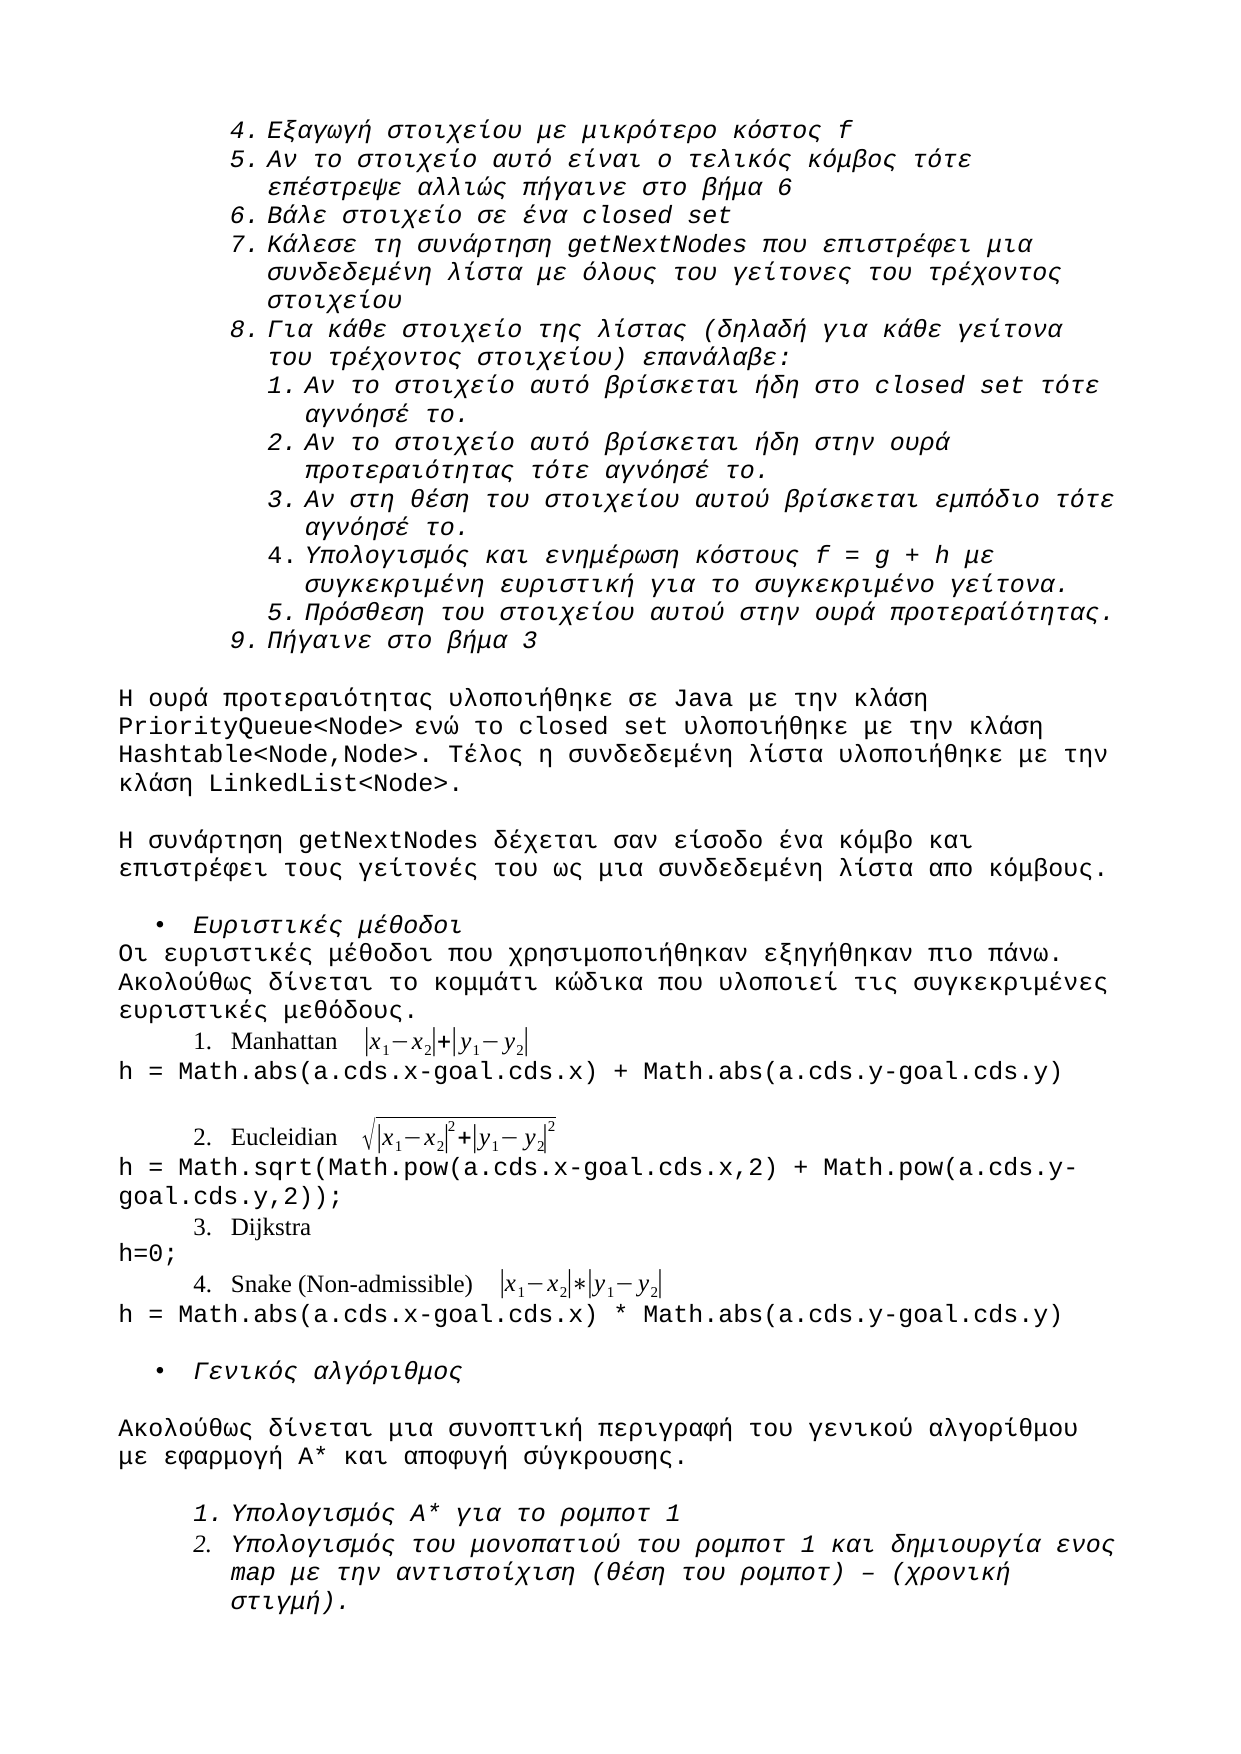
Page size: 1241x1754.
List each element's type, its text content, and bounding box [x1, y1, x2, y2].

list Αν στη θέση του στοιχείου αυτού βρίσκεται εμπόδιο τότε αγνόησέ το. [267, 486, 1122, 543]
list Βάλε στοιχείο σε ένα closed set [229, 203, 1122, 231]
list Αν το στοιχείο αυτό βρίσκεται ήδη στην ουρά προτεραιότητας τότε αγνόησέ το. [267, 430, 1122, 486]
text Οι ευριστικές μέθοδοι που χρησιμοποιήθηκαν εξηγήθηκαν πιο πάνω. Ακολούθως δίνεται το κομμάτι κώδικα που υλοποιεί τις συγκεκριμένες ευριστικές μεθόδους. [118, 941, 1122, 1026]
list Ευριστικές μέθοδοι [156, 913, 1122, 941]
text h = Math.abs(a.cds.x-goal.cds.x) * Math.abs(a.cds.y-goal.cds.y) [118, 1301, 1122, 1329]
list Αν το στοιχείο αυτό είναι ο τελικός κόμβος τότε επέστρεψε αλλιώς πήγαινε στο βήμα 6 [229, 146, 1122, 203]
list Eucleidian [193, 1116, 1122, 1155]
list Αν το στοιχείο αυτό βρίσκεται ήδη στο closed set τότε αγνόησέ το. [267, 373, 1122, 430]
list Dijkstra [193, 1212, 1122, 1240]
list Υπολογισμός και ενημέρωση κόστους f = g + h με συγκεκριμένη ευριστική για το συγκεκριμένο γείτονα. [267, 543, 1122, 600]
list Υπολογισμός Α* για το ρομποτ 1 [193, 1501, 1122, 1529]
list Γενικός αλγόριθμος [156, 1358, 1122, 1387]
list Υπολογισμός του μονοπατιού του ρομποτ 1 και δημιουργία ενος map με την αντιστοίχιση (θέση του ρομποτ) – (χρονική στιγμή). [193, 1529, 1122, 1617]
list Πήγαινε στο βήμα 3 [229, 628, 1122, 656]
list Snake (Non-admissible) [193, 1269, 1122, 1301]
list Πρόσθεση του στοιχείου αυτού στην ουρά προτεραίότητας. [267, 600, 1122, 628]
text h = Math.sqrt(Math.pow(a.cds.x-goal.cds.x,2) + Math.pow(a.cds.y-goal.cds.y,2)); [118, 1155, 1122, 1212]
list Κάλεσε τη συνάρτηση getNextNodes που επιστρέφει μια συνδεδεμένη λίστα με όλους του γείτονες του τρέχοντος στοιχείου [229, 231, 1122, 316]
text h=0; [118, 1240, 1122, 1269]
list Manhattan [193, 1026, 1122, 1059]
list Εξαγωγή στοιχείου με μικρότερο κόστος f [229, 118, 1122, 146]
text Η ουρά προτεραιότητας υλοποιήθηκε σε Java με την κλάση PriorityQueue<Node> ενώ το closed set υλοποιήθηκε με την κλάση Hashtable<Node,Node>. Τέλος η συνδεδεμένη λίστα υλοποιήθηκε με την κλάση LinkedList<Node>. [118, 685, 1122, 798]
text h = Math.abs(a.cds.x-goal.cds.x) + Math.abs(a.cds.y-goal.cds.y) [118, 1059, 1122, 1087]
text Ακολούθως δίνεται μια συνοπτική περιγραφή του γενικού αλγορίθμου με εφαρμογή Α* και αποφυγή σύγκρουσης. [118, 1415, 1122, 1472]
list Για κάθε στοιχείο της λίστας (δηλαδή για κάθε γείτονα του τρέχοντος στοιχείου) επανάλαβε: [229, 316, 1122, 373]
text H συνάρτηση getNextNodes δέχεται σαν είσοδο ένα κόμβο και επιστρέφει τους γείτονές του ως μια συνδεδεμένη λίστα απο κόμβους. [118, 827, 1122, 884]
